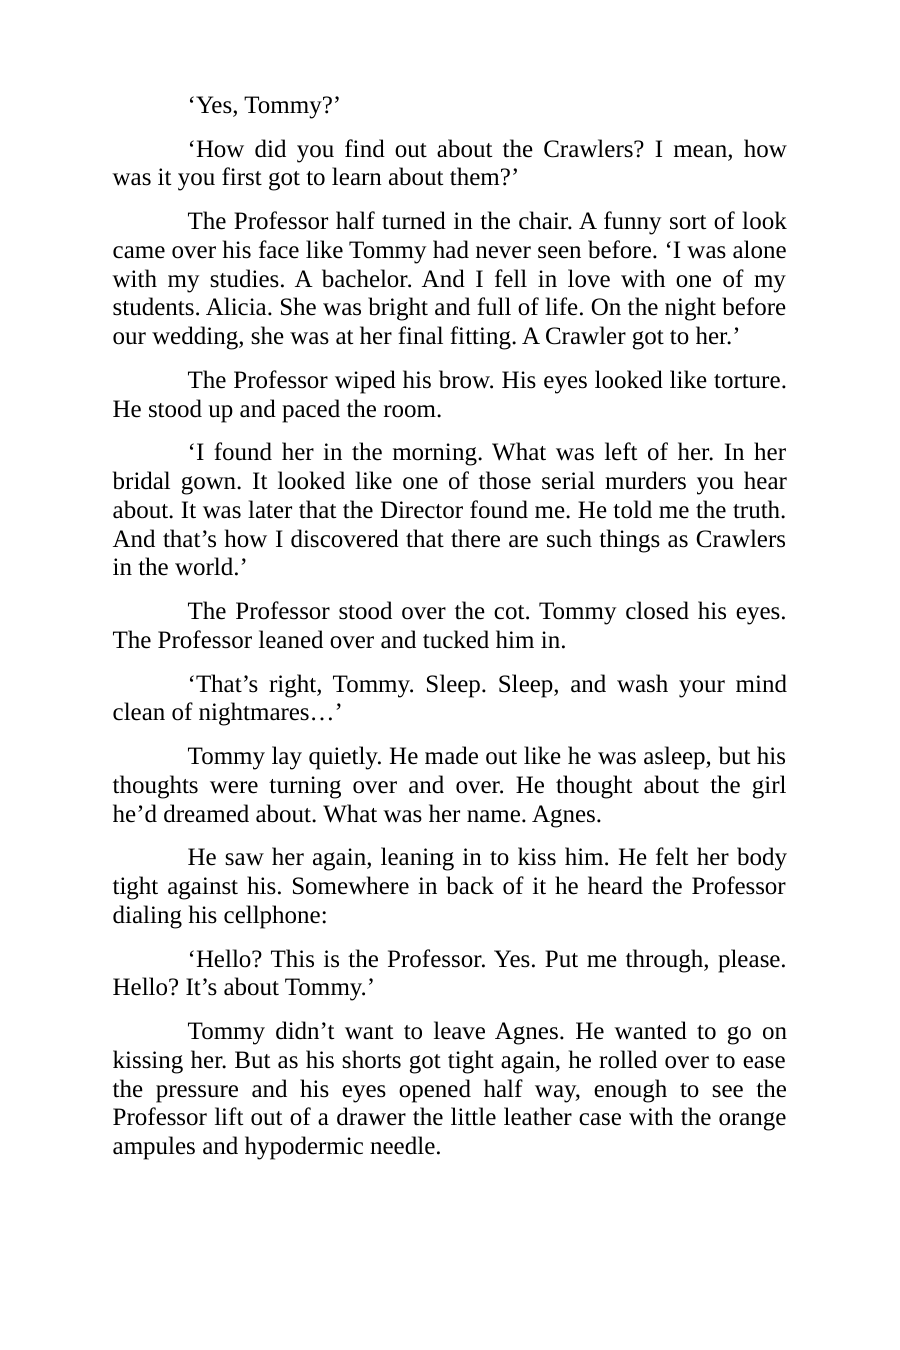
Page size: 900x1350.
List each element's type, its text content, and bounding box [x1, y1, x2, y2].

text ‘How did you find out about the Crawlers? I mean, how was it you first got to learn about them?’ [112, 134, 787, 191]
text The Professor half turned in the chair. A funny sort of look came over his face like Tommy had never seen before. ‘I was alone with my studies. A bachelor. And I fell in love with one of my students. Alicia. She was bright and full of life. On the night before our wedding, she was at her final fitting. A Crawler got to her.’ [112, 206, 787, 350]
text ‘I found her in the morning. What was left of her. In her bridal gown. It looked like one of those serial murders you hear about. It was later that the Director found me. He told me the truth. And that’s how I discovered that there are such things as Crawlers in the world.’ [112, 437, 787, 581]
text ‘Hello? This is the Professor. Yes. Put me through, please. Hello? It’s about Tommy.’ [112, 944, 787, 1001]
text ‘Yes, Tommy?’ [112, 90, 787, 119]
text ‘That’s right, Tommy. Sleep. Sleep, and wash your mind clean of nightmares…’ [112, 669, 787, 726]
text Tommy lay quietly. He made out like he was asleep, but his thoughts were turning over and over. He thought about the girl he’d dreamed about. What was her name. Agnes. [112, 741, 787, 827]
text The Professor stood over the cot. Tommy closed his eyes. The Professor leaned over and tucked him in. [112, 596, 787, 654]
text The Professor wiped his brow. His eyes looked like torture. He stood up and paced the room. [112, 365, 787, 422]
text He saw her again, leaning in to kiss him. He felt her body tight against his. Somewhere in back of it he heard the Professor dialing his cellphone: [112, 842, 787, 929]
text Tommy didn’t want to leave Agnes. He wanted to go on kissing her. But as his shorts got tight again, he rolled over to ease the pressure and his eyes opened half way, enough to see the Professor lift out of a drawer the little leather case with the orange ampules and hypodermic needle. [112, 1016, 787, 1160]
